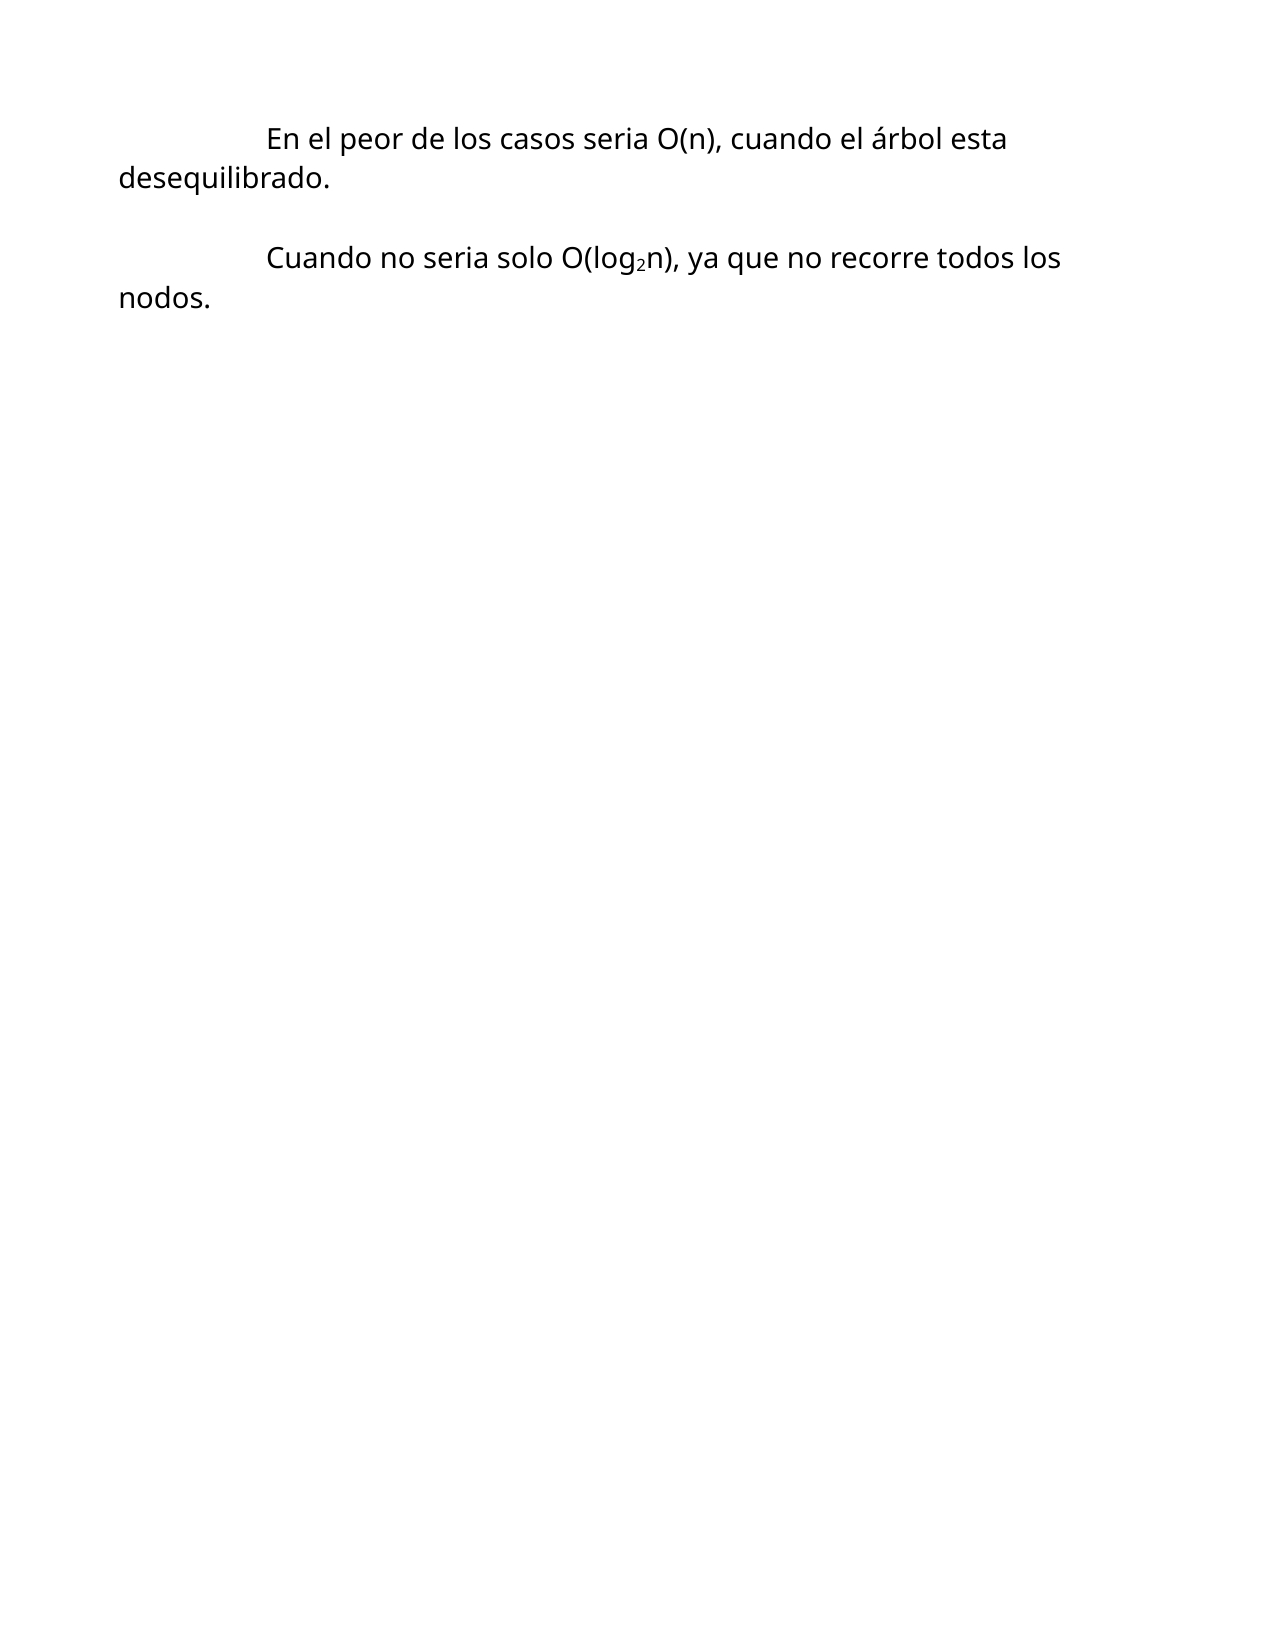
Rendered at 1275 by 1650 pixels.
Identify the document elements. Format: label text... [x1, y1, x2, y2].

text En el peor de los casos seria O(n), cuando el árbol esta desequilibrado. [118, 118, 1157, 197]
text Cuando no seria solo O(log2n), ya que no recorre todos los nodos. [118, 237, 1157, 317]
